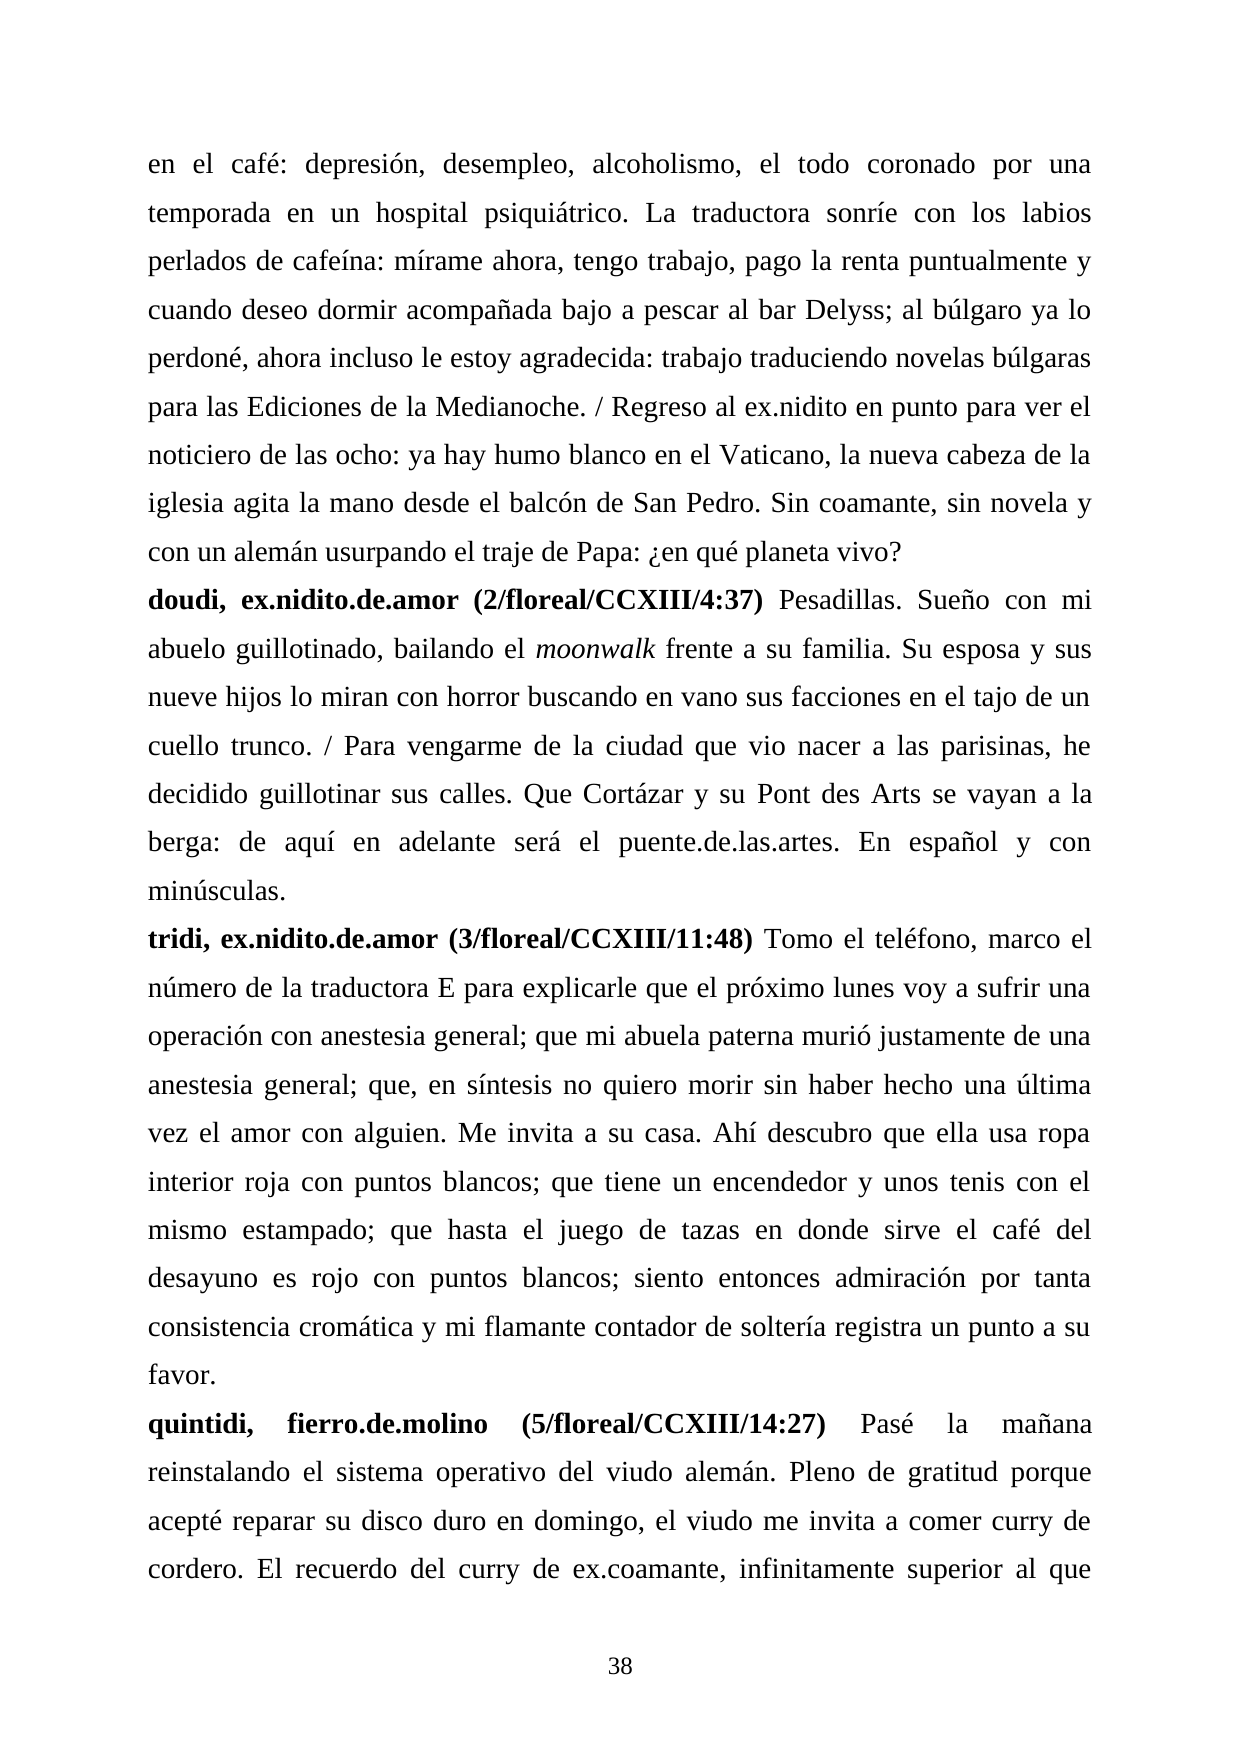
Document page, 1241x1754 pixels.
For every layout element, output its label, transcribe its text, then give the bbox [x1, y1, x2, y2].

text en el café: depresión, desempleo, alcoholismo, el todo coronado por una temporada en un hospital psiquiátrico. La traductora sonríe con los labios perlados de cafeína: mírame ahora, tengo trabajo, pago la renta puntualmente y cuando deseo dormir acompañada bajo a pescar al bar Delyss; al búlgaro ya lo perdoné, ahora incluso le estoy agradecida: trabajo traduciendo novelas búlgaras para las Ediciones de la Medianoche. / Regreso al ex.nidito en punto para ver el noticiero de las ocho: ya hay humo blanco en el Vaticano, la nueva cabeza de la iglesia agita la mano desde el balcón de San Pedro. Sin coamante, sin novela y con un alemán usurpando el traje de Papa: ¿en qué planeta vivo? [148, 148, 1092, 567]
text doudi, ex.nidito.de.amor (2/floreal/CCXIII/4:37) Pesadillas. Sueño con mi abuelo guillotinado, bailando el moonwalk frente a su familia. Su esposa y sus nueve hijos lo miran con horror buscando en vano sus facciones en el tajo de un cuello trunco. / Para vengarme de la ciudad que vio nacer a las parisinas, he decidido guillotinar sus calles. Que Cortázar y su Pont des Arts se vayan a la berga: de aquí en adelante será el puente.de.las.artes. En español y con minúsculas. [148, 584, 1092, 907]
text tridi, ex.nidito.de.amor (3/floreal/CCXIII/11:48) Tomo el teléfono, marco el número de la traductora E para explicarle que el próximo lunes voy a sufrir una operación con anestesia general; que mi abuela paterna murió justamente de una anestesia general; que, en síntesis no quiero morir sin haber hecho una última vez el amor con alguien. Me invita a su casa. Ahí descubro que ella usa ropa interior roja con puntos blancos; que tiene un encendedor y unos tenis con el mismo estampado; que hasta el juego de tazas en donde sirve el café del desayuno es rojo con puntos blancos; siento entonces admiración por tanta consistencia cromática y mi flamante contador de soltería registra un punto a su favor. [148, 923, 1092, 1391]
text quintidi, fierro.de.molino (5/floreal/CCXIII/14:27) Pasé la mañana reinstalando el sistema operativo del viudo alemán. Pleno de gratitud porque acepté reparar su disco duro en domingo, el viudo me invita a comer curry de cordero. El recuerdo del curry de ex.coamante, infinitamente superior al que [148, 1407, 1092, 1585]
